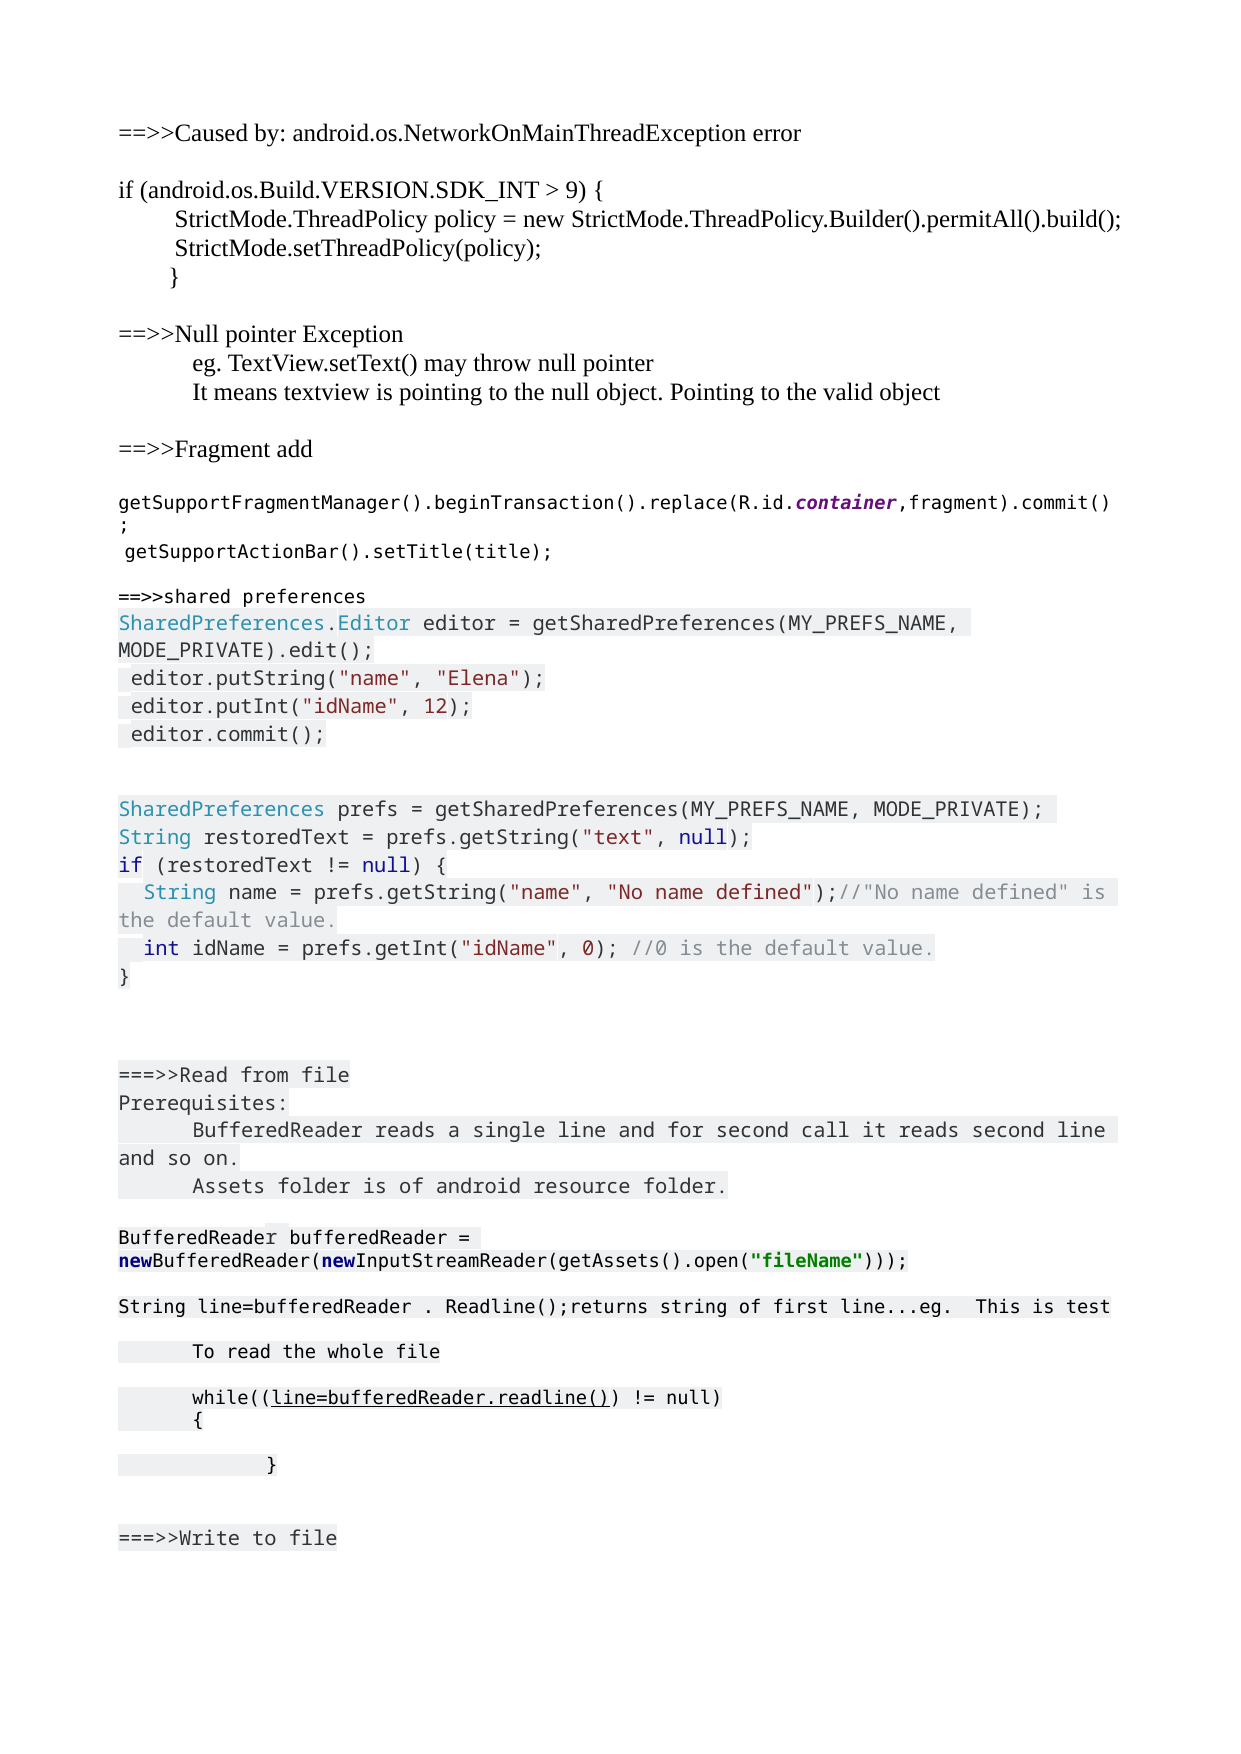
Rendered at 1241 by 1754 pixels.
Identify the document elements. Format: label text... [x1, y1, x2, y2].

text ==>>shared preferences [118, 586, 1122, 608]
text StrictMode.setThreadPolicy(policy); [118, 233, 1122, 262]
text String name = prefs.getString("name", "No name defined");//"No name defined" is the default value. [118, 878, 1122, 934]
text editor.commit(); [118, 719, 1122, 748]
text if (android.os.Build.VERSION.SDK_INT > 9) { [118, 176, 1122, 204]
text ===>>Write to file [118, 1523, 1122, 1551]
text SharedPreferences.Editor editor = getSharedPreferences(MY_PREFS_NAME, MODE_PRIVATE).edit(); [118, 608, 1122, 663]
text To read the whole file [118, 1341, 1122, 1363]
text Prerequisites: [118, 1088, 1122, 1116]
text while((line=bufferedReader.readline()) != null) [118, 1387, 1122, 1409]
text String line=bufferedReader . Readline();returns string of first line...eg. This is test [118, 1296, 1122, 1318]
text getSupportActionBar().setTitle(title); [118, 536, 1122, 564]
text int idName = prefs.getInt("idName", 0); //0 is the default value. [118, 934, 1122, 962]
text { [118, 1409, 1122, 1431]
text if (restoredText != null) { [118, 850, 1122, 878]
text eg. TextView.setText() may throw null pointer [118, 348, 1122, 377]
text ==>>Caused by: android.os.NetworkOnMainThreadException error [118, 118, 1122, 147]
text } [118, 962, 1122, 989]
text SharedPreferences prefs = getSharedPreferences(MY_PREFS_NAME, MODE_PRIVATE); [118, 795, 1122, 823]
text StrictMode.ThreadPolicy policy = new StrictMode.ThreadPolicy.Builder().permitAll().build(); [118, 204, 1122, 233]
text ==>>Null pointer Exception [118, 319, 1122, 348]
text ==>>Fragment add [118, 434, 1122, 463]
text String restoredText = prefs.getString("text", null); [118, 823, 1122, 850]
text getSupportFragmentManager().beginTransaction().replace(R.id.container,fragment).commit(); [118, 463, 1122, 536]
text } [118, 262, 1122, 291]
text BufferedReader reads a single line and for second call it reads second line and so on. [118, 1116, 1122, 1171]
text Assets folder is of android resource folder. [118, 1171, 1122, 1199]
text } [118, 1454, 1122, 1476]
text It means textview is pointing to the null object. Pointing to the valid object [118, 377, 1122, 406]
text editor.putInt("idName", 12); [118, 692, 1122, 719]
text BufferedReader bufferedReader = newBufferedReader(newInputStreamReader(getAssets().open("fileName"))); [118, 1223, 1122, 1272]
text ===>>Read from file [118, 1060, 1122, 1088]
text editor.putString("name", "Elena"); [118, 663, 1122, 692]
